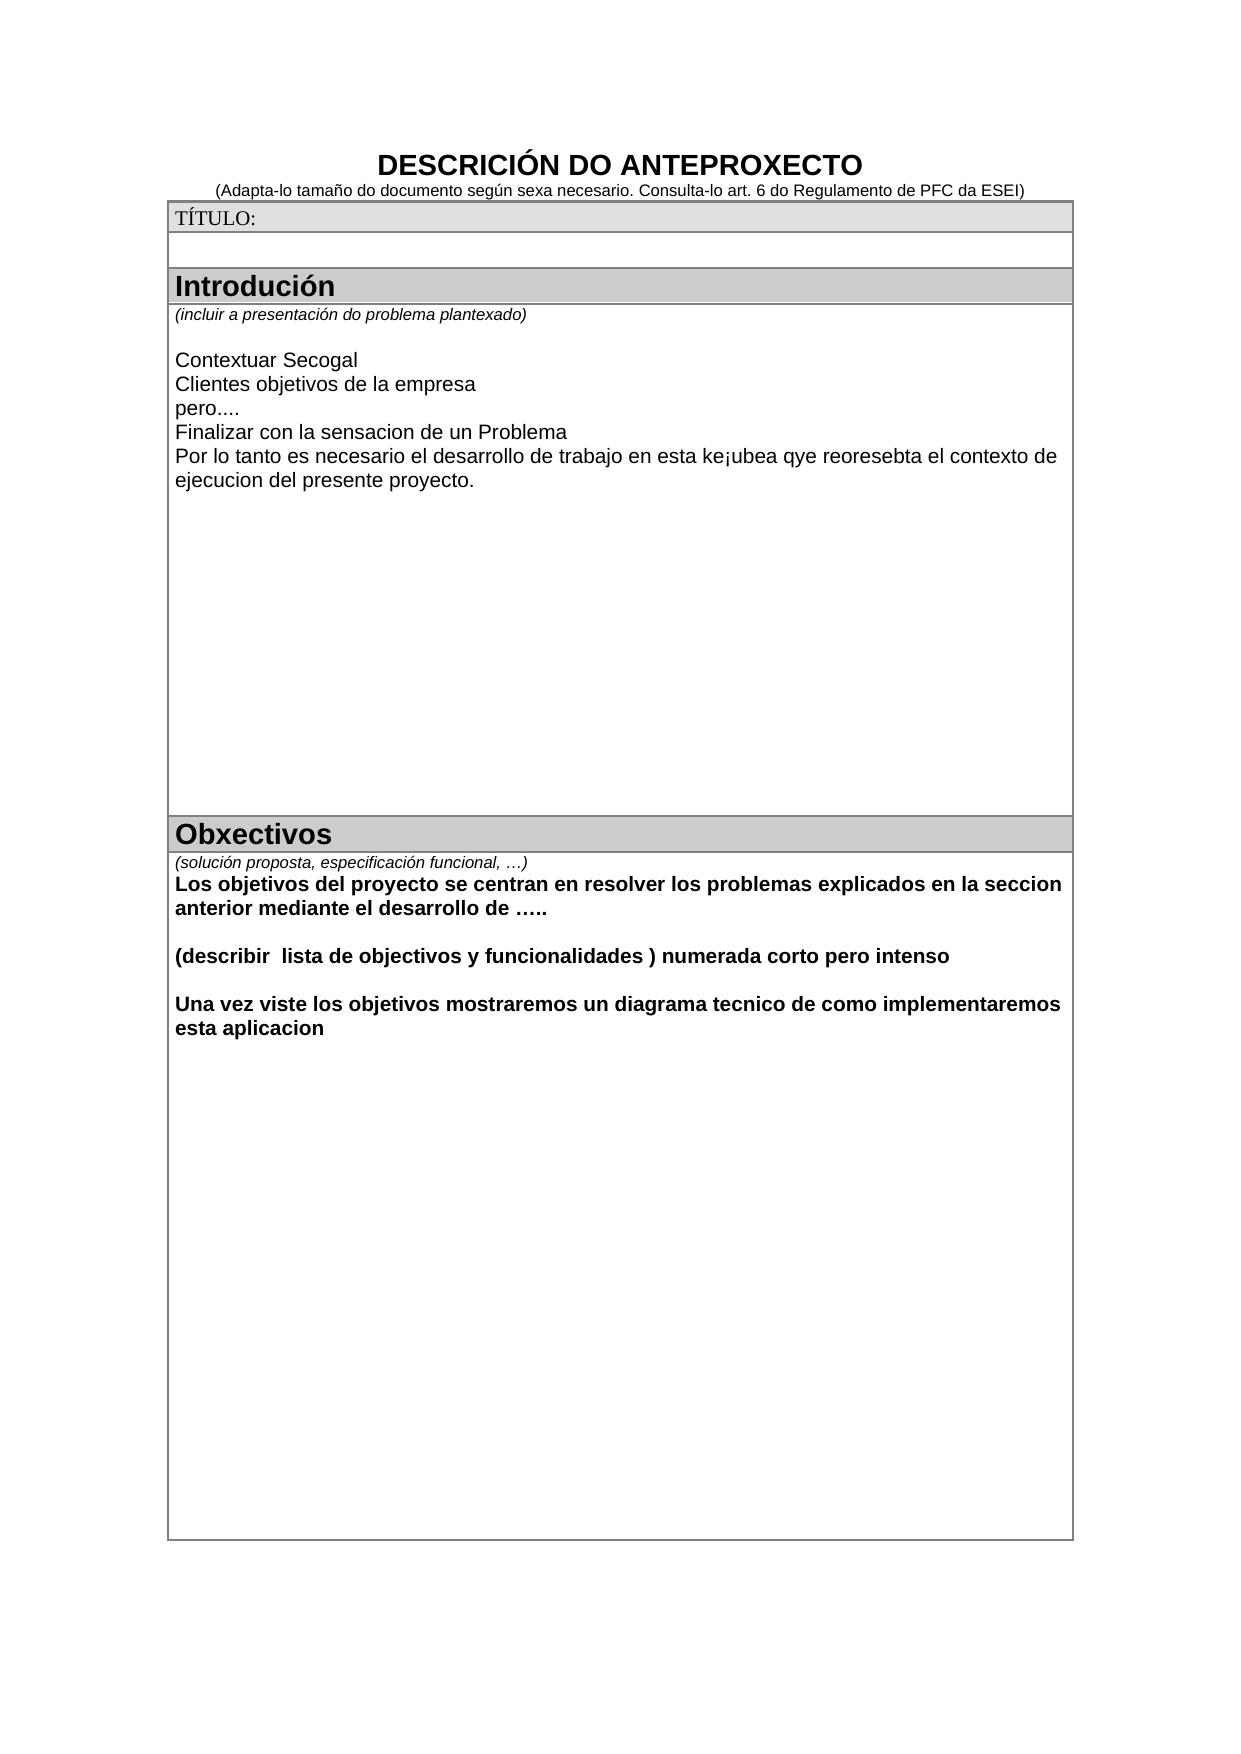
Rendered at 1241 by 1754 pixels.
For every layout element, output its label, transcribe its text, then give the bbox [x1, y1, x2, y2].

table_cell (solución proposta, especificación funcional, …) Los objetivos del proyecto se centran en resolver los problemas explicados en la seccion anterior mediante el desarrollo de ….. (describir lista de objectivos y funcionalidades ) numerada corto pero intenso Una vez viste los objetivos mostraremos un diagrama tecnico de como implementaremos esta aplicacion [169, 853, 1072, 1539]
table_cell Introdución [169, 269, 1072, 302]
table_cell (incluir a presentación do problema plantexado) Contextuar Secogal Clientes objetivos de la empresa pero.... Finalizar con la sensacion de un Problema Por lo tanto es necesario el desarrollo de trabajo en esta ke¡ubea qye reoresebta el contexto de ejecucion del presente proyecto. [169, 305, 1072, 815]
text (Adapta-lo tamaño do documento según sexa necesario. Consulta-lo art. 6 do Regulamento de PFC da ESEI) [177, 181, 1063, 200]
subtitle DESCRICIÓN DO ANTEPROXECTO [177, 148, 1063, 181]
table_header TÍTULO: [169, 203, 1072, 231]
table_cell [169, 233, 1072, 267]
table_cell Obxectivos [169, 817, 1072, 851]
